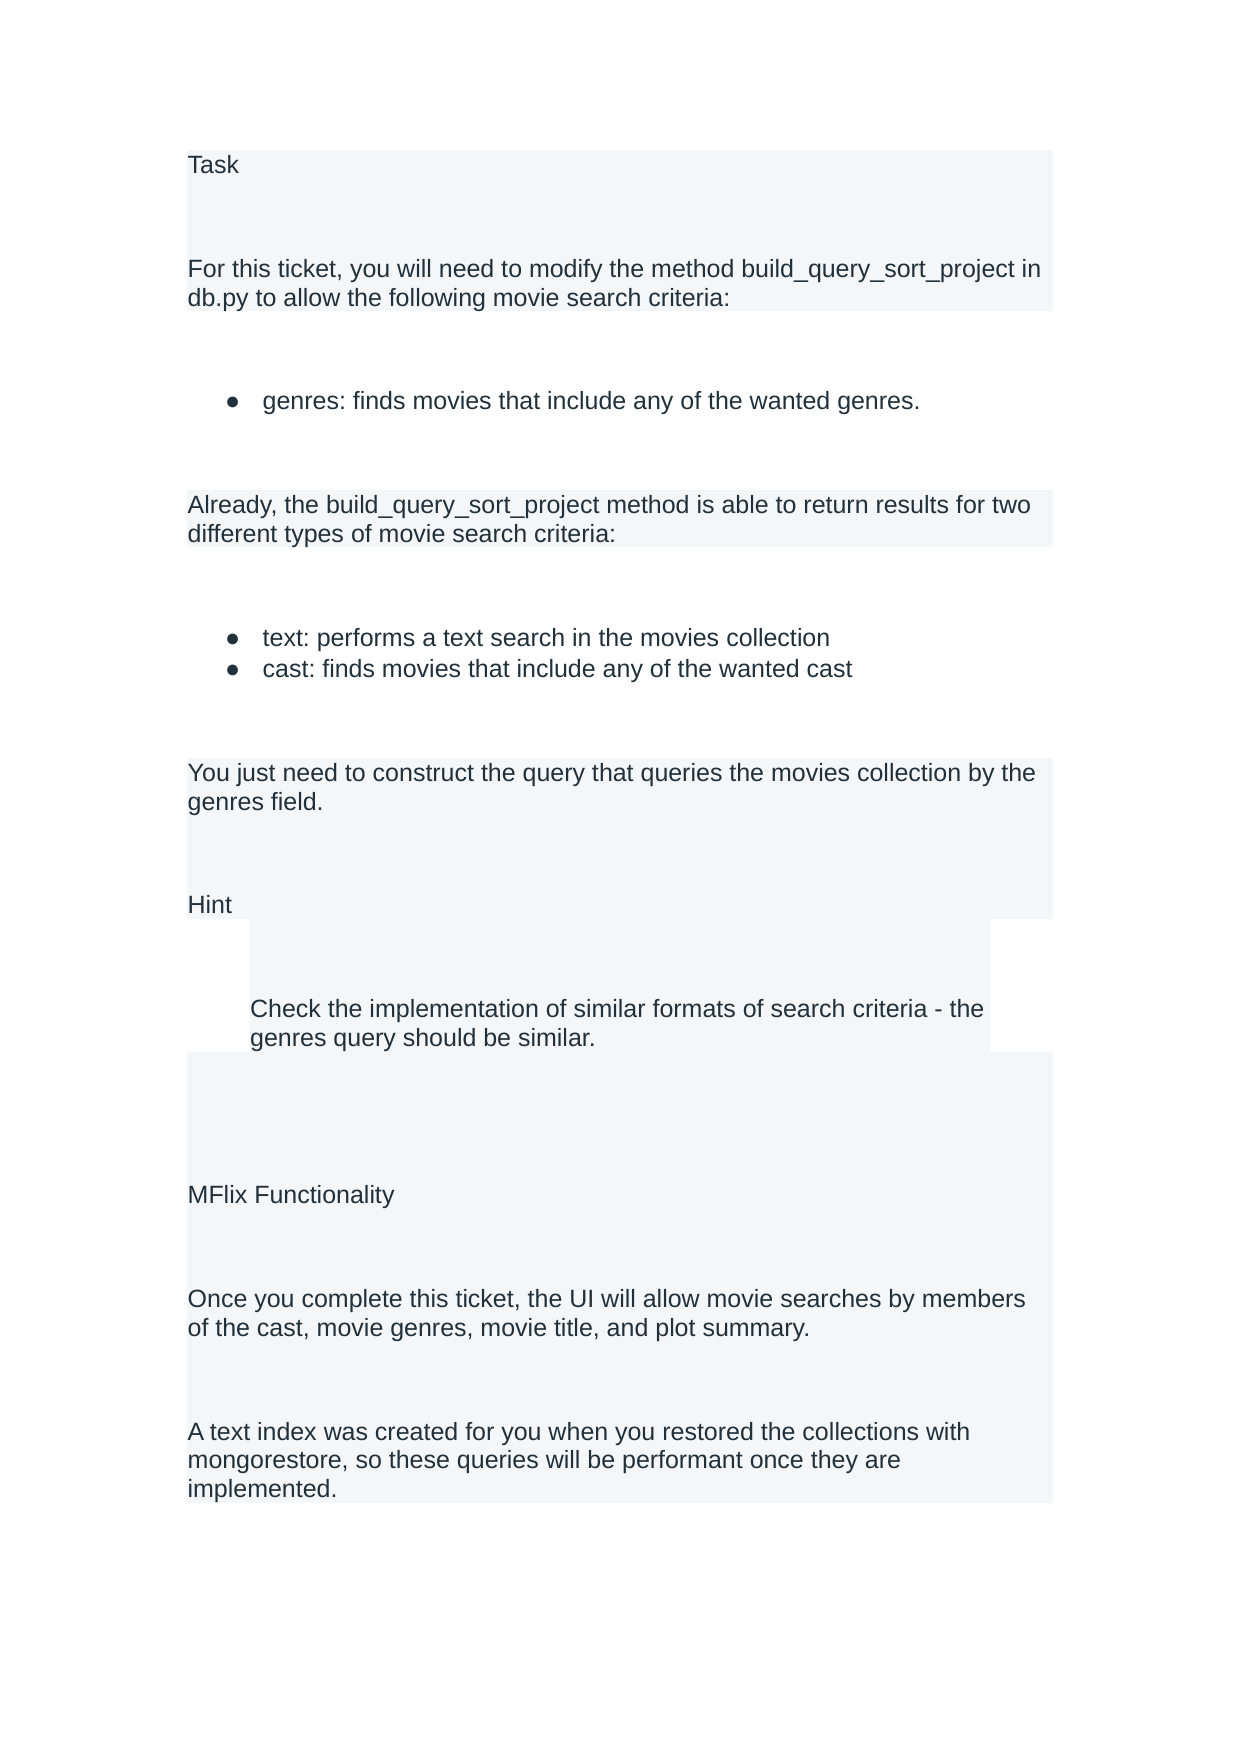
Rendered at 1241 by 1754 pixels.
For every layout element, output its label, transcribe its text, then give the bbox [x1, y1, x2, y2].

text Task [187, 150, 1053, 179]
text Check the implementation of similar formats of search criteria - the genres query should be similar. [250, 994, 990, 1052]
text A text index was created for you when you restored the collections with mongorestore, so these queries will be performant once they are implemented. [187, 1417, 1053, 1503]
list cast: finds movies that include any of the wanted cast [225, 654, 1053, 683]
list text: performs a text search in the movies collection [225, 622, 1053, 651]
text Once you complete this ticket, the UI will allow movie searches by members of the cast, movie genres, movie title, and plot summary. [187, 1284, 1053, 1342]
text You just need to construct the query that queries the movies collection by the genres field. [187, 758, 1053, 815]
text Already, the build_query_sort_project method is able to return results for two different types of movie search criteria: [187, 490, 1053, 547]
text Hint [187, 890, 1053, 919]
list genres: finds movies that include any of the wanted genres. [225, 386, 1053, 415]
text For this ticket, you will need to modify the method build_query_sort_project in db.py to allow the following movie search criteria: [187, 254, 1053, 311]
text MFlix Functionality [187, 1180, 1053, 1209]
